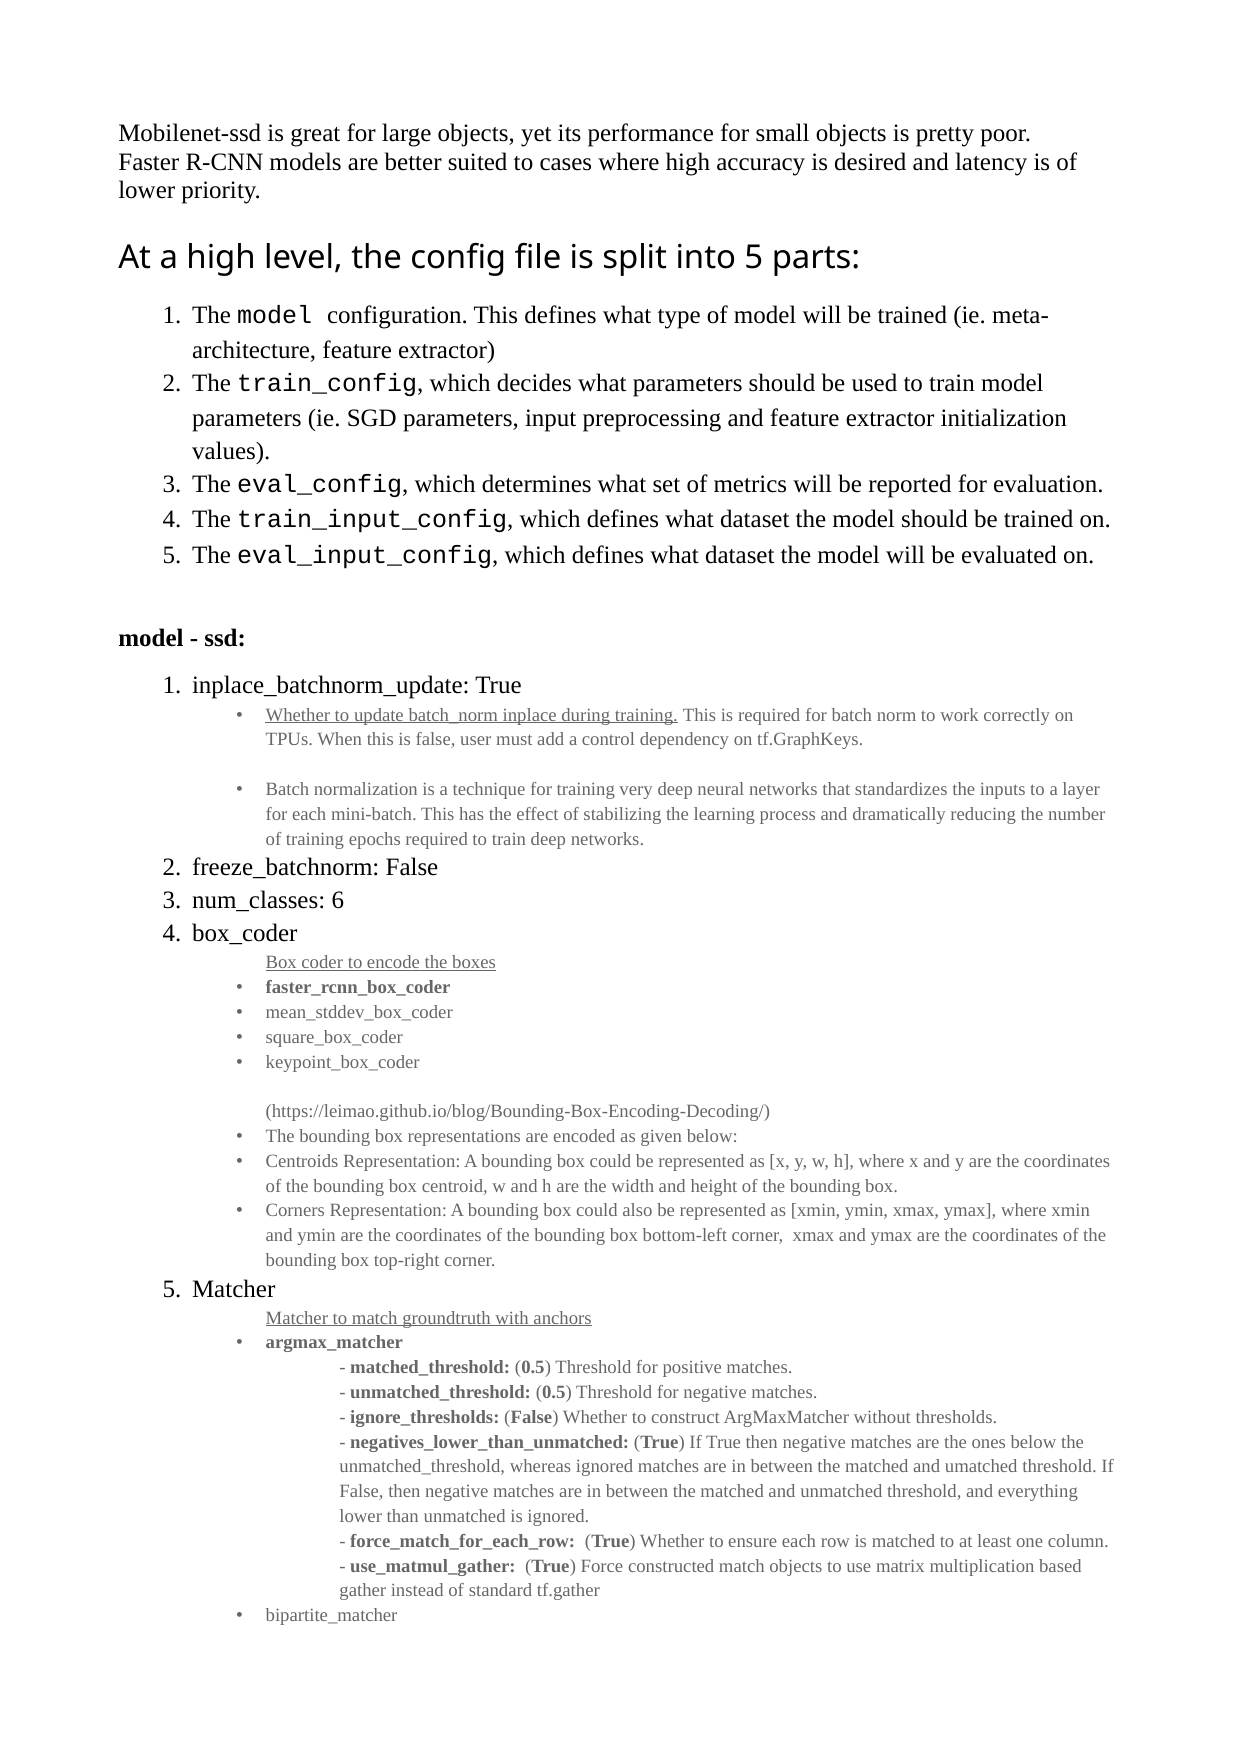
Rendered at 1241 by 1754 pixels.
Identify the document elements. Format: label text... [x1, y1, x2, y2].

list - matched_threshold: (0.5) Threshold for positive matches. [309, 1356, 1122, 1378]
list The eval_config, which determines what set of metrics will be reported for evaluation. [162, 469, 1122, 500]
list - negatives_lower_than_unmatched: (True) If True then negative matches are the ones below the unmatched_threshold, whereas ignored matches are in between the matched and umatched threshold. If False, then negative matches are in between the matched and unmatched threshold, and everything lower than unmatched is ignored. [309, 1431, 1122, 1527]
list Matcher [162, 1274, 1122, 1302]
list (https://leimao.github.io/blog/Bounding-Box-Encoding-Decoding/) [236, 1100, 1122, 1122]
list keypoint_box_coder [236, 1051, 1122, 1072]
list square_box_coder [236, 1026, 1122, 1047]
list - ignore_thresholds: (False) Whether to construct ArgMaxMatcher without thresholds. [309, 1406, 1122, 1427]
list Box coder to encode the boxes [236, 951, 1122, 973]
list bipartite_matcher [236, 1604, 1122, 1626]
text Mobilenet-ssd is great for large objects, yet its performance for small objects is pretty poor. [118, 118, 1122, 147]
list Centroids Representation: A bounding box could be represented as [x, y, w, h], where x and y are the coordinates of the bounding box centroid, w and h are the width and height of the bounding box. [236, 1150, 1122, 1196]
list argmax_matcher [236, 1331, 1122, 1353]
list - unmatched_threshold: (0.5) Threshold for negative matches. [309, 1381, 1122, 1403]
list box_coder [162, 918, 1122, 947]
list The model configuration. This defines what type of model will be trained (ie. meta-architecture, feature extractor) [162, 300, 1122, 364]
list inplace_batchnorm_update: True [162, 671, 1122, 699]
text model - ssd: [118, 623, 1122, 652]
list The bounding box representations are encoded as given below: [236, 1125, 1122, 1146]
text At a high level, the config file is split into 5 parts: [118, 234, 1122, 278]
list Matcher to match groundtruth with anchors [236, 1307, 1122, 1328]
list num_classes: 6 [162, 885, 1122, 914]
list The train_input_config, which defines what dataset the model should be trained on. [162, 504, 1122, 535]
list - force_match_for_each_row: (True) Whether to ensure each row is matched to at least one column. [309, 1530, 1122, 1551]
list The train_config, which decides what parameters should be used to train model parameters (ie. SGD parameters, input preprocessing and feature extractor initialization values). [162, 368, 1122, 465]
list freeze_batchnorm: False [162, 852, 1122, 881]
list Corners Representation: A bounding box could also be represented as [xmin, ymin, xmax, ymax], where xmin and ymin are the coordinates of the bounding box bottom-left corner, xmax and ymax are the coordinates of the bounding box top-right corner. [236, 1199, 1122, 1270]
list - use_matmul_gather: (True) Force constructed match objects to use matrix multiplication based gather instead of standard tf.gather [309, 1554, 1122, 1601]
list The eval_input_config, which defines what dataset the model will be evaluated on. [162, 540, 1122, 571]
list mean_stddev_box_coder [236, 1001, 1122, 1022]
list Whether to update batch_norm inplace during training. This is required for batch norm to work correctly on TPUs. When this is false, user must add a control dependency on tf.GraphKeys. [236, 703, 1122, 750]
list faster_rcnn_box_coder [236, 976, 1122, 998]
list Batch normalization is a technique for training very deep neural networks that standardizes the inputs to a layer for each mini-batch. This has the effect of stabilizing the learning process and dramatically reducing the number of training epochs required to train deep networks. [236, 778, 1122, 849]
text Faster R-CNN models are better suited to cases where high accuracy is desired and latency is of lower priority. [118, 147, 1122, 204]
